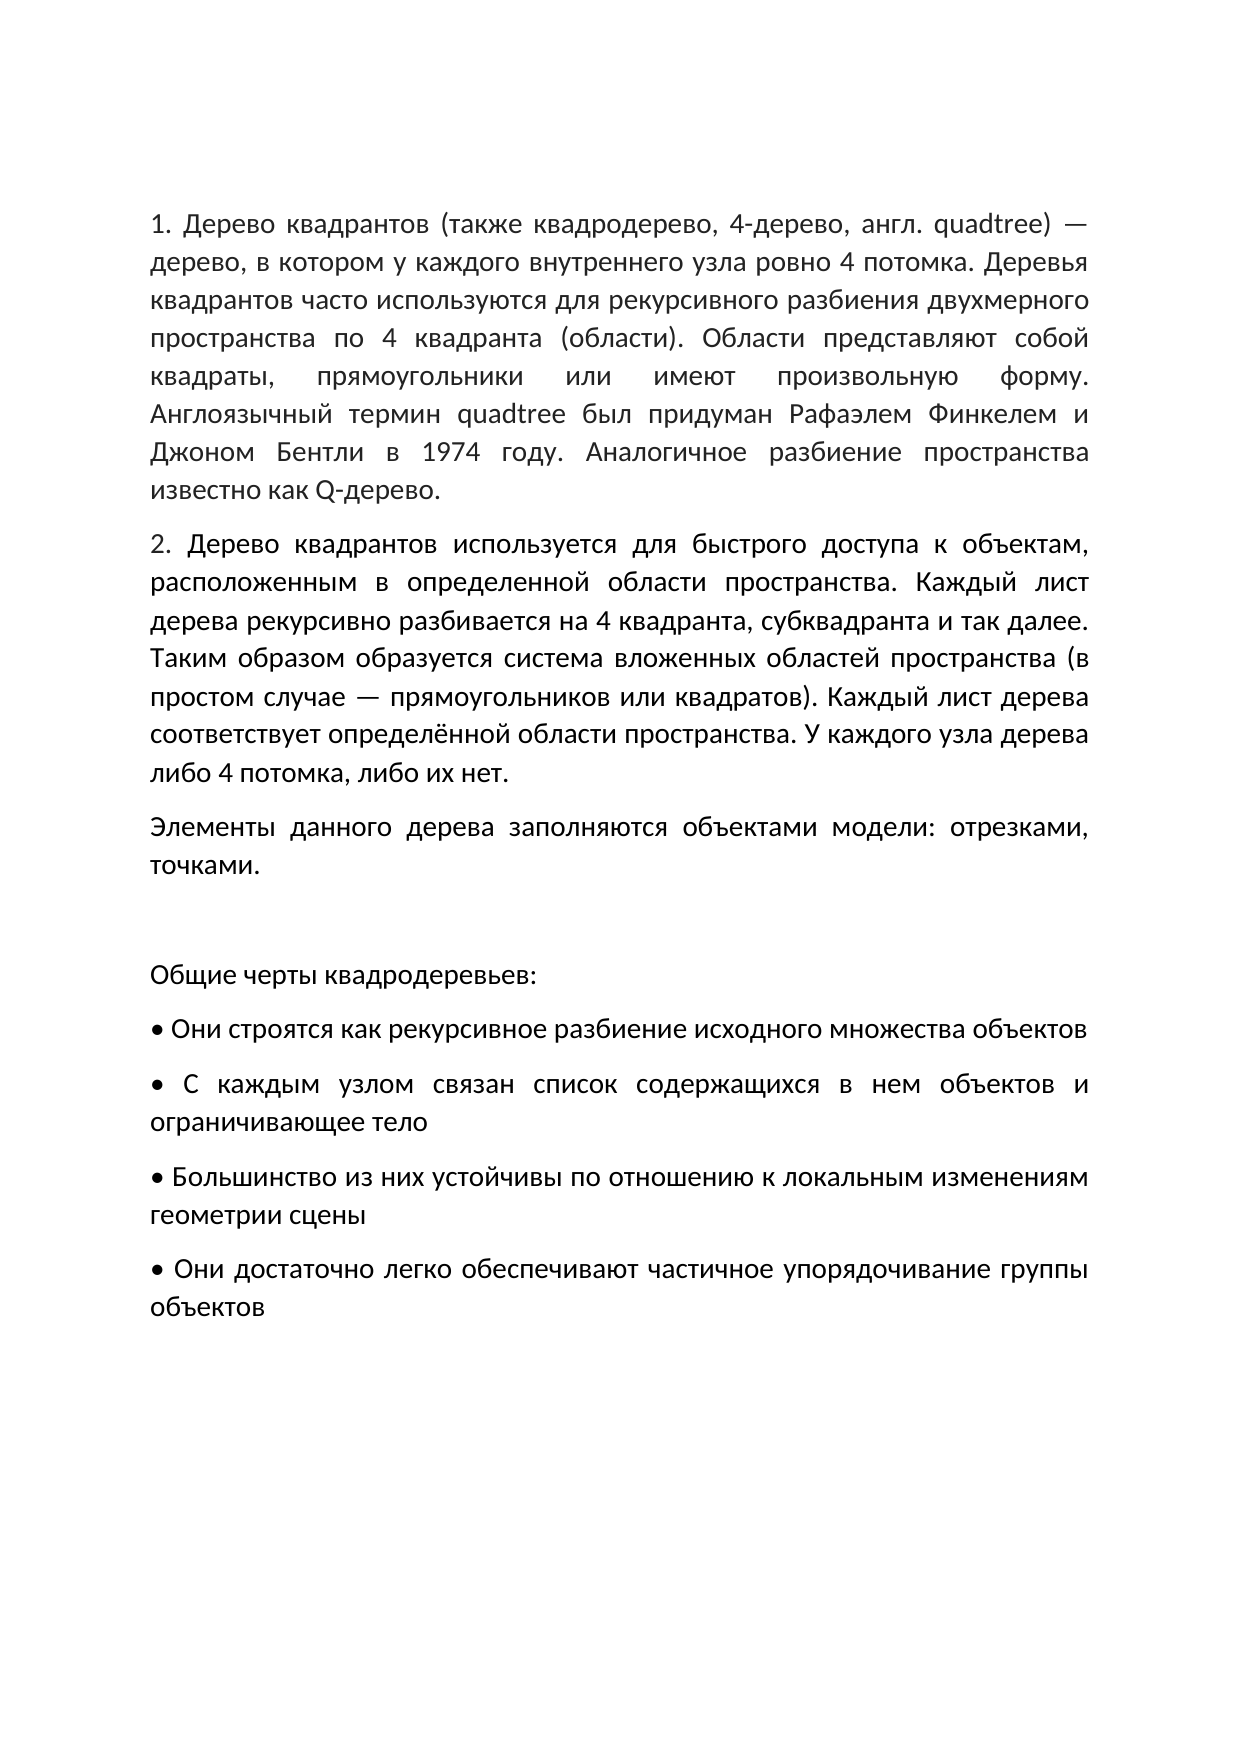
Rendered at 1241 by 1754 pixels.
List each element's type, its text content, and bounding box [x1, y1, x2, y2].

text Общие черты квадродеревьев: [150, 956, 1090, 991]
text • Они достаточно легко обеспечивают частичное упорядочивание группы объектов [150, 1251, 1090, 1324]
text 2. Дерево квадрантов используется для быстрого доступа к объектам, расположенным в определенной области пространства. Каждый лист дерева рекурсивно разбивается на 4 квадранта, субквадранта и так далее. Таким образом образуется система вложенных областей пространства (в простом случае — прямоугольников или квадратов). Каждый лист дерева соответствует определённой области пространства. У каждого узла дерева либо 4 потомка, либо их нет. [150, 526, 1090, 789]
text • Они строятся как рекурсивное разбиение исходного множества объектов [150, 1010, 1090, 1046]
text 1. Дерево квадрантов (также квадродерево, 4-дерево, англ. quadtree) — дерево, в котором у каждого внутреннего узла ровно 4 потомка. Деревья квадрантов часто используются для рекурсивного разбиения двухмерного пространства по 4 квадранта (области). Области представляют собой квадраты, прямоугольники или имеют произвольную форму. Англоязычный термин quadtree был придуман Рафаэлем Финкелем и Джоном Бентли в 1974 году. Аналогичное разбиение пространства известно как Q-дерево. [150, 205, 1090, 506]
text • С каждым узлом связан список содержащихся в нем объектов и ограничивающее тело [150, 1065, 1090, 1139]
text • Большинство из них устойчивы по отношению к локальным изменениям геометрии сцены [150, 1158, 1090, 1231]
text Элементы данного дерева заполняются объектами модели: отрезками, точками. [150, 808, 1090, 882]
